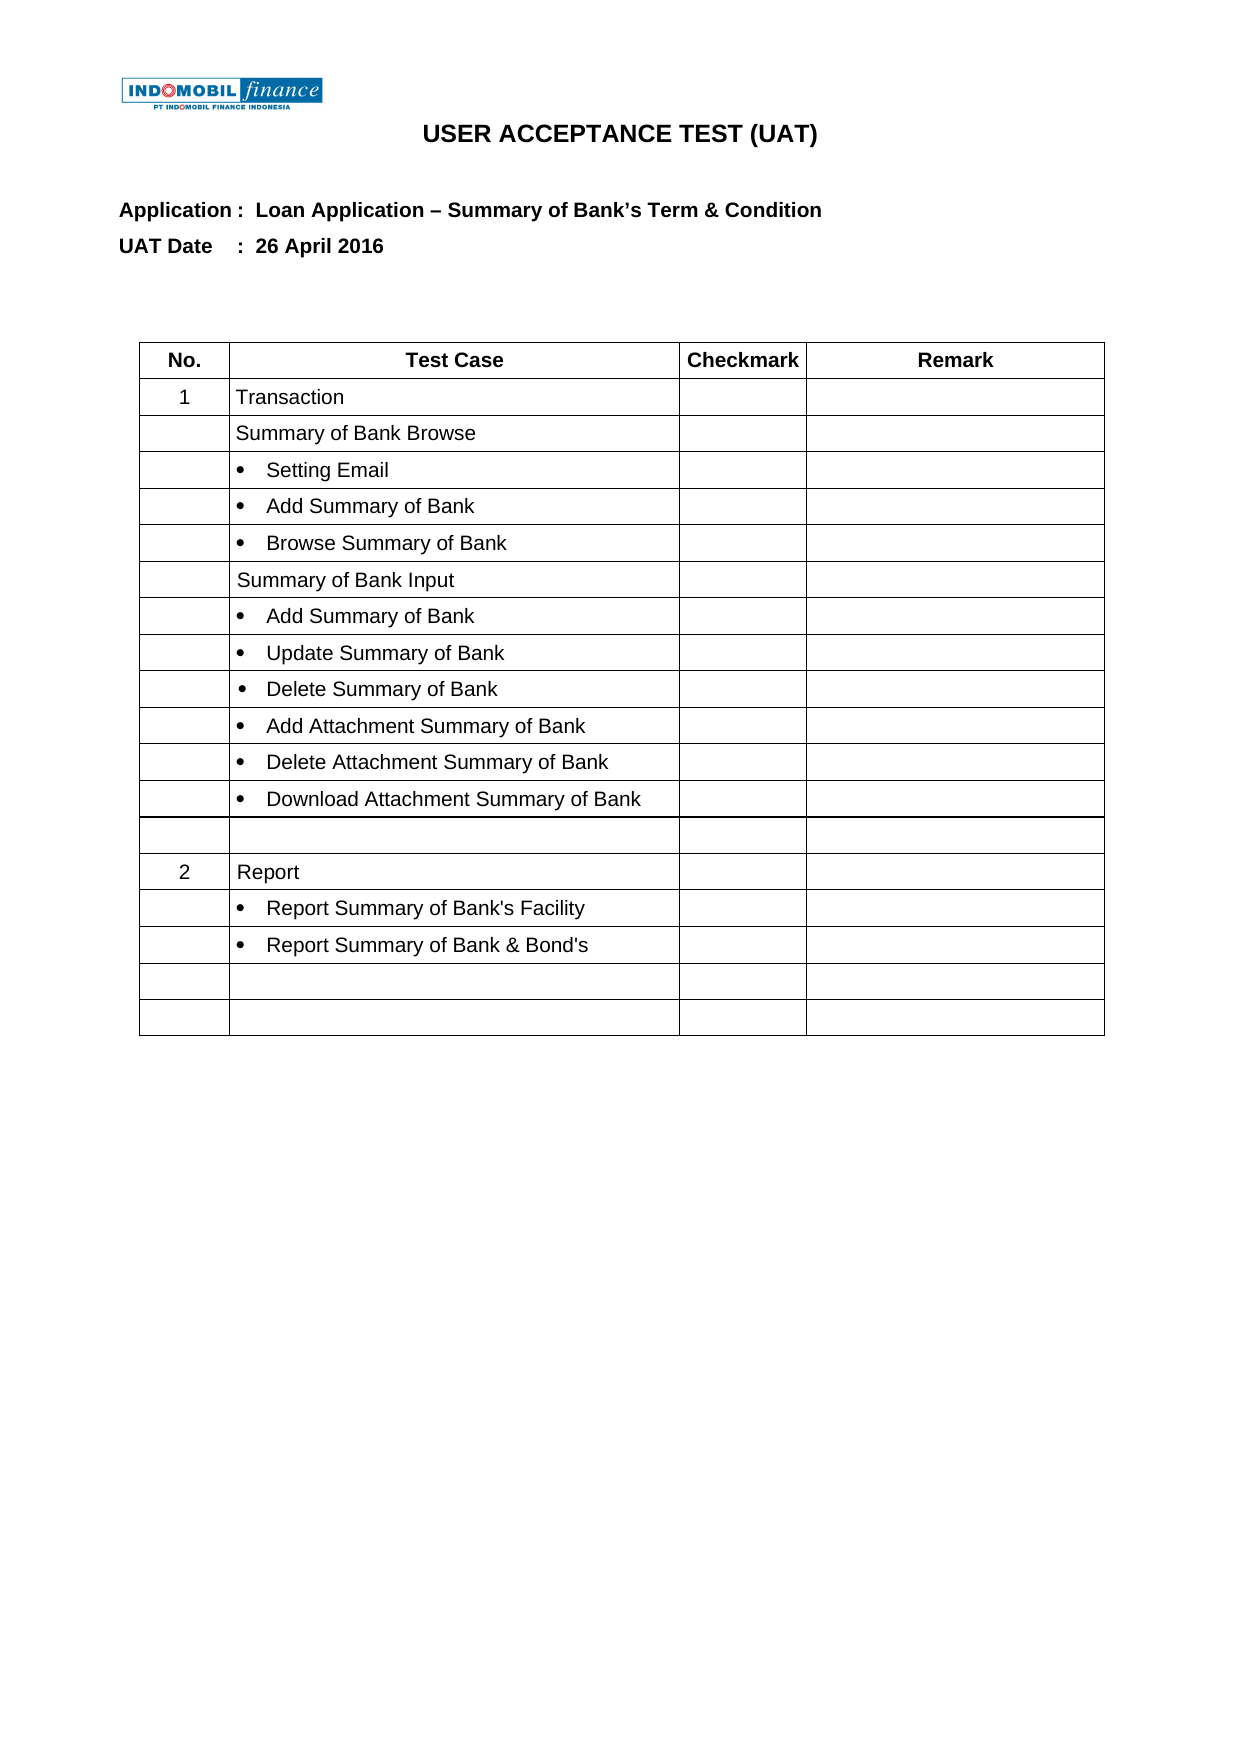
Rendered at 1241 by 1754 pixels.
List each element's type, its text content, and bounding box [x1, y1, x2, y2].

table_cell [140, 781, 229, 816]
table_cell [680, 1000, 806, 1035]
table_cell Report Summary of Bank's Facility [230, 890, 679, 926]
table_cell [230, 964, 679, 999]
table_cell Add Summary of Bank [230, 598, 679, 634]
table_cell Add Attachment Summary of Bank [230, 708, 679, 743]
text UAT Date : 26 April 2016 [119, 234, 1121, 258]
table_cell Report Summary of Bank & Bond's [230, 927, 679, 962]
table_cell [680, 525, 806, 561]
table_cell [807, 854, 1104, 889]
table_cell 1 [140, 379, 229, 414]
table_cell [807, 525, 1104, 561]
table_cell [807, 379, 1104, 414]
table_cell [680, 562, 806, 597]
table_cell [680, 744, 806, 780]
table_cell [807, 489, 1104, 524]
table_cell [140, 452, 229, 487]
table_cell [807, 562, 1104, 597]
table_cell Report [230, 854, 679, 889]
table_cell [680, 927, 806, 962]
table_cell Add Summary of Bank [230, 489, 679, 524]
table_cell [140, 964, 229, 999]
table_header No. [140, 343, 229, 378]
table_cell [680, 598, 806, 634]
picture [120, 76, 324, 111]
table_cell [140, 416, 229, 451]
table_cell [140, 671, 229, 707]
table_cell [807, 598, 1104, 634]
table_cell [680, 635, 806, 670]
table_cell [140, 489, 229, 524]
table_cell [140, 1000, 229, 1035]
table_cell [680, 708, 806, 743]
table_cell [680, 781, 806, 816]
table_cell [680, 964, 806, 999]
table_cell Update Summary of Bank [230, 635, 679, 670]
table_cell [140, 562, 229, 597]
table_cell [807, 818, 1104, 853]
table_cell Transaction [230, 379, 679, 414]
table_header Checkmark [680, 343, 806, 378]
table_cell 2 [140, 854, 229, 889]
table_cell [230, 1000, 679, 1035]
table_cell [807, 1000, 1104, 1035]
table_cell Setting Email [230, 452, 679, 487]
table_cell Download Attachment Summary of Bank [230, 781, 679, 816]
table_header Remark [807, 343, 1104, 378]
table_cell [140, 927, 229, 962]
table_cell Summary of Bank Input [230, 562, 679, 597]
table_cell [680, 452, 806, 487]
text Application : Loan Application – Summary of Bank’s Term & Condition [119, 198, 1121, 222]
table_cell [140, 744, 229, 780]
table_cell Summary of Bank Browse [230, 416, 679, 451]
table_cell [807, 964, 1104, 999]
table_cell Browse Summary of Bank [230, 525, 679, 561]
table_cell [140, 708, 229, 743]
table_cell [140, 635, 229, 670]
table_cell [807, 708, 1104, 743]
table_cell [680, 890, 806, 926]
table_cell [140, 890, 229, 926]
table_cell [680, 379, 806, 414]
table_cell [230, 818, 679, 853]
table_cell [680, 671, 806, 707]
text USER ACCEPTANCE TEST (UAT) [119, 119, 1121, 147]
table_cell [680, 416, 806, 451]
table_cell [140, 818, 229, 853]
table_header Test Case [230, 343, 679, 378]
table_cell [140, 525, 229, 561]
table_cell [807, 781, 1104, 816]
table_cell [807, 635, 1104, 670]
table_cell [807, 452, 1104, 487]
table_cell Delete Summary of Bank [230, 671, 679, 707]
table_cell [807, 671, 1104, 707]
table_cell [807, 744, 1104, 780]
table_cell [807, 416, 1104, 451]
table_cell [140, 598, 229, 634]
table_cell [680, 854, 806, 889]
table_cell [680, 489, 806, 524]
table_cell Delete Attachment Summary of Bank [230, 744, 679, 780]
table_cell [807, 927, 1104, 962]
table_cell [680, 818, 806, 853]
table_cell [807, 890, 1104, 926]
